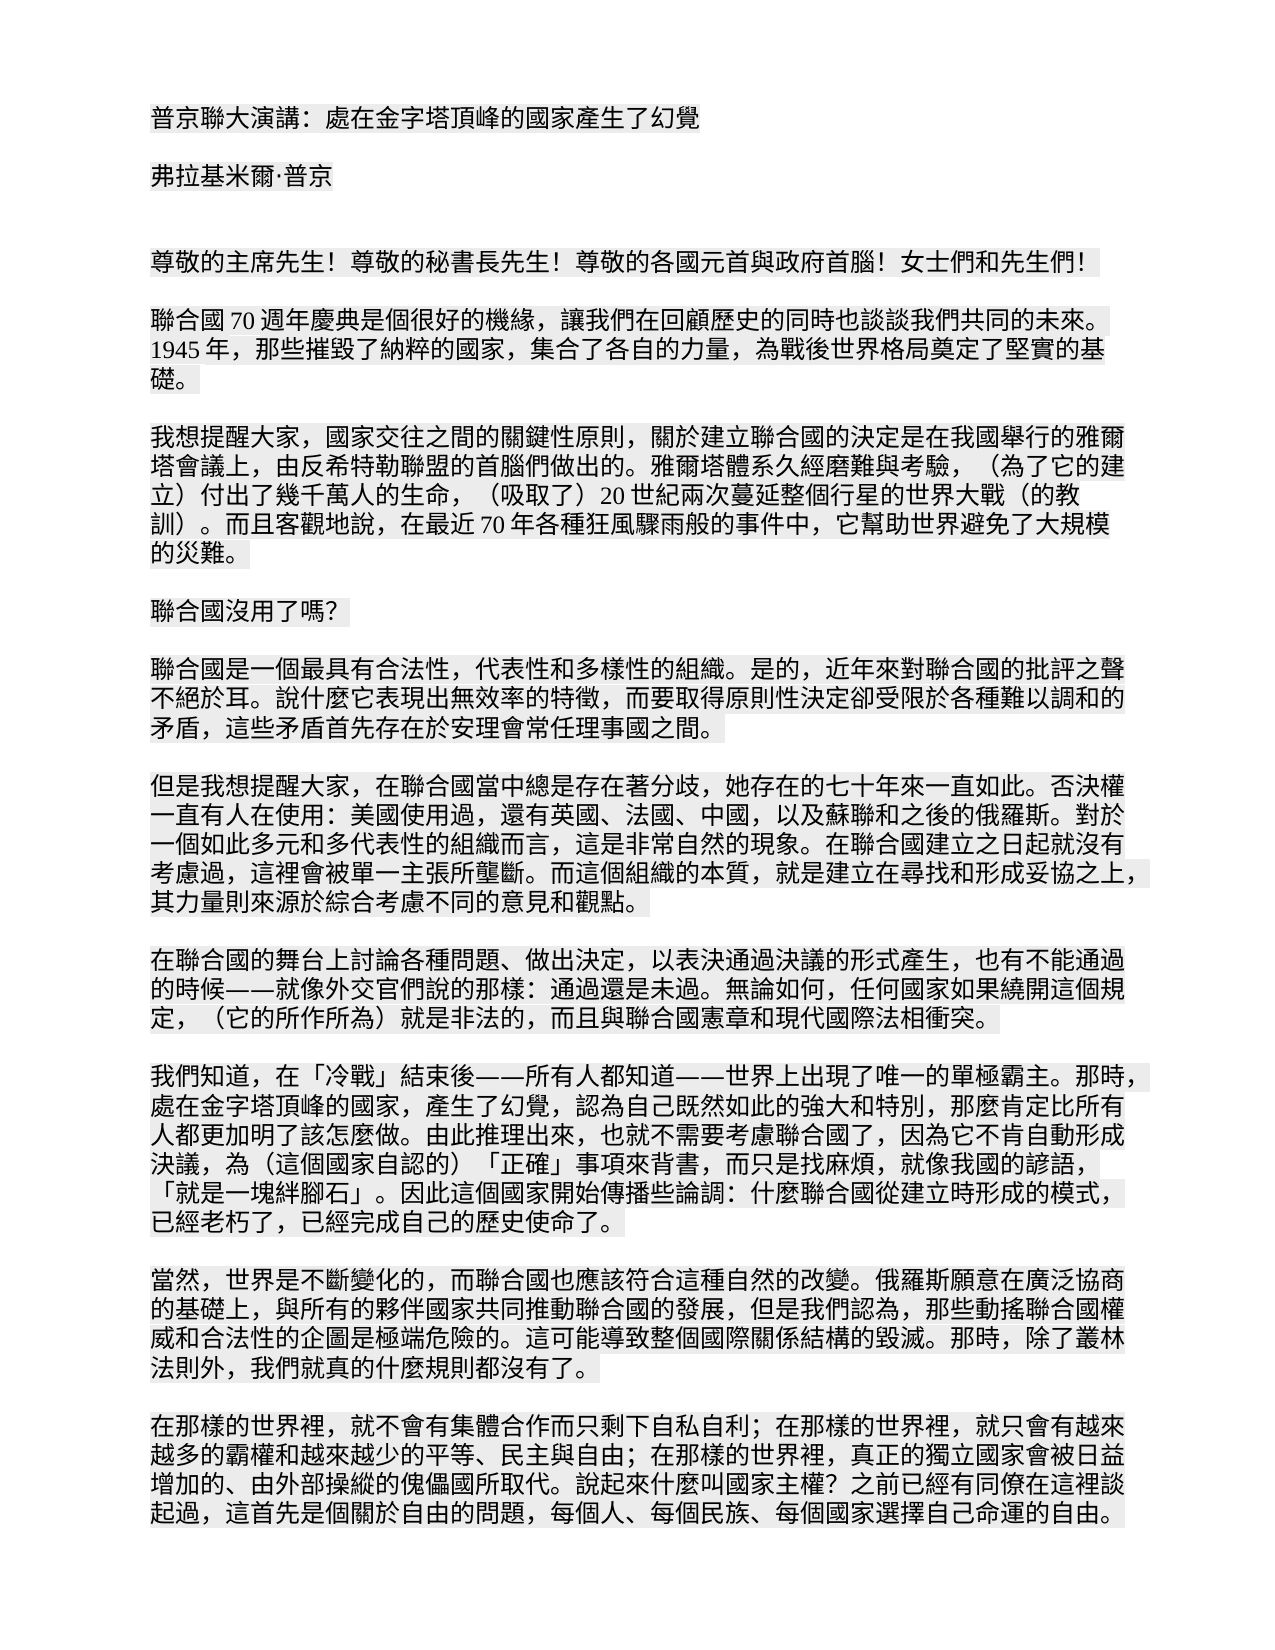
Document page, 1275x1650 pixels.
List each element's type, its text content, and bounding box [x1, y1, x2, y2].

text 以下分享普京在聯合國大會的演講，雖有少許的私心，但總體講得真好。謝謝觀察者網的翻譯，也不禁感嘆，這樣即時的翻譯工作在台灣是沒有媒體會做的。 ======== 轉載自 http://www.guancha.cn/f-putin/2015_09_30_336092.shtml 普京聯大演講：處在金字塔頂峰的國家產生了幻覺 弗拉基米爾‧普京 尊敬的主席先生！尊敬的秘書長先生！尊敬的各國元首與政府首腦！女士們和先生們！ 聯合國70週年慶典是個很好的機緣，讓我們在回顧歷史的同時也談談我們共同的未來。1945年，那些摧毀了納粹的國家，集合了各自的力量，為戰後世界格局奠定了堅實的基礎。 我想提醒大家，國家交往之間的關鍵性原則，關於建立聯合國的決定是在我國舉行的雅爾塔會議上，由反希特勒聯盟的首腦們做出的。雅爾塔體系久經磨難與考驗，（為了它的建立）付出了幾千萬人的生命，（吸取了）20世紀兩次蔓延整個行星的世界大戰（的教訓）。而且客觀地說，在最近70年各種狂風驟雨般的事件中，它幫助世界避免了大規模的災難。 聯合國沒用了嗎？ 聯合國是一個最具有合法性，代表性和多樣性的組織。是的，近年來對聯合國的批評之聲不絕於耳。說什麼它表現出無效率的特徵，而要取得原則性決定卻受限於各種難以調和的矛盾，這些矛盾首先存在於安理會常任理事國之間。 但是我想提醒大家，在聯合國當中總是存在著分歧，她存在的七十年來一直如此。否決權一直有人在使用：美國使用過，還有英國、法國、中國，以及蘇聯和之後的俄羅斯。對於一個如此多元和多代表性的組織而言，這是非常自然的現象。在聯合國建立之日起就沒有考慮過，這裡會被單一主張所壟斷。而這個組織的本質，就是建立在尋找和形成妥協之上，其力量則來源於綜合考慮不同的意見和觀點。 在聯合國的舞台上討論各種問題、做出決定，以表決通過決議的形式產生，也有不能通過的時候——就像外交官們說的那樣：通過還是未過。無論如何，任何國家如果繞開這個規定，（它的所作所為）就是非法的，而且與聯合國憲章和現代國際法相衝突。 我們知道，在「冷戰」結束後——所有人都知道——世界上出現了唯一的單極霸主。那時，處在金字塔頂峰的國家，產生了幻覺，認為自己既然如此的強大和特別，那麼肯定比所有人都更加明了該怎麼做。由此推理出來，也就不需要考慮聯合國了，因為它不肯自動形成決議，為（這個國家自認的）「正確」事項來背書，而只是找麻煩，就像我國的諺語，「就是一塊絆腳石」。因此這個國家開始傳播些論調：什麼聯合國從建立時形成的模式，已經老朽了，已經完成自己的歷史使命了。 當然，世界是不斷變化的，而聯合國也應該符合這種自然的改變。俄羅斯願意在廣泛協商的基礎上，與所有的夥伴國家共同推動聯合國的發展，但是我們認為，那些動搖聯合國權威和合法性的企圖是極端危險的。這可能導致整個國際關係結構的毀滅。那時，除了叢林法則外，我們就真的什麼規則都沒有了。 在那樣的世界裡，就不會有集體合作而只剩下自私自利；在那樣的世界裡，就只會有越來越多的霸權和越來越少的平等、民主與自由；在那樣的世界裡，真正的獨立國家會被日益增加的、由外部操縱的傀儡國所取代。說起來什麼叫國家主權？之前已經有同僚在這裡談起過，這首先是個關於自由的問題，每個人、每個民族、每個國家選擇自己命運的自由。 尊敬的同僚們，說起來與此同樣重要的，還有所謂的合法政權的問題。（在這個問題上，）不能玩弄和操縱名詞。在國際法裡，國際事務的每個概念都必須明確、清晰，必須有一個固定的理解和固定的定義。各國都是不同的，對此必須給予尊重。沒有任何人必須遵從單一的發展路線，即使這種路線被某些人一次性地定義為永遠正確。 中東為何恐怖分子遍地？ 我們所有人都不應該忘記歷史的經驗。比如說我們都記得蘇聯的歷史。輸出社會變革實驗，試圖從自己的意識形態原則出發來改造這個或是那個國家，經常導致災難性的後果，沒有推動進步，而是造成了退步。但是好像沒有人去學習他人的錯誤經驗，而是不斷的重複錯誤，現在繼續輸出所謂的「民主革命」。 只要看看中東和北非的情況就足夠了，之前的演講人也提到了那裡。當然，這一地區早就積累了大量政治和社會問題，而那裡的人們也確實期盼著改變。但是實際上得到的是什麼呢？本來應該進行的國家制度和生活方式改革，結果被極具侵略性的外部干涉無情地摧毀了。本來想慶祝民主和進步，得到的是暴力、貧窮、社會災難，而人權乃至人命本身更是一毛不值了。 在這裡，我非常想問問造成這種局面的那些人：你們現在到底明不明白你們究竟都幹了些什麼？但是，恐怕這個問題也會在空氣中消失得無影無蹤，因為那些自信的、相信自己的獨特性、自認不會被懲罰的政治家們，並沒有放棄自己的觀點。 現在已經很明顯了，中東和北非的一些國家裡形成的權力真空，導致無政府區域的出現，並立刻被極端分子與恐怖分子所填充。在所謂的「伊斯蘭國」的旗幟下，已經有幾萬人的武裝人員在戰鬥。他們當中有過去伊拉克的軍人，他們在2003年伊拉克被入侵後流落街頭。恐怖分子的兵源地還包括利比亞，而正是對聯合國安理會1973號決議的粗暴破壞，導致該國體制被摧毀。而現在一些被西方國家支持的、所謂的敘利亞理性反對派們，也開始投奔這些極端分子了。 他們首先被武裝，被訓練，然後就被投入所謂的「伊斯蘭國」的行列。而「伊斯蘭國」本身也不是憑空出現的，它最早被哺育出來作為反對世俗政權的武器。在敘利亞和伊拉克建立練兵基地之後，「伊斯蘭國」開始積極地對外擴張，準備在阿拉伯世界中取得控制權，而他們的目標還不侷限於此。現在的局面遠遠比想像的危險。 在這樣的情況下，有人虛偽和不負責任地一面高聲喊叫國際恐怖分子的威脅，與此同時，卻對恐怖分子的資金來源和支持渠道——包括販毒、非法販賣石油與武器——閉眼裝作看不到；或是企圖操縱極端組織，拉攏他們幹私活以達到自己的政治目的，與此同時，卻寄希望於未來總會有對付他們的辦法，說得簡單點，就是消滅的意思。 那些正在這樣做和這樣想的人，我想對你們說：先生們，你們正在與之打交道的那些人都非常殘忍，但他們可不都是愚蠢的或頭腦簡單的，他們一點都不比你們傻，還不知道最後是誰利用了誰來達成自己的目的。而最近這次「理性反對派」把武器交給恐怖分子的事件，就是最好的證明。 我們認為任何與恐怖分子的遊戲，尤其是對他們進行武裝，都不僅僅是短視的，而且和玩火一樣危險。最終會導致全球恐怖威脅成長到極端危險的地步，蔓延到地球上新的地區。更別說在伊斯蘭國的營地中，正在「鍛鍊」著包括歐洲國家在內的多國武裝人員。 非常可惜的是，必須直接指出，尊敬的同僚們，俄羅斯在這裡也不能置身事外。不能允許這些已經品嚐過血腥味的殺人犯，在日後回到自己的故鄉，然後繼續進行自己的骯髒勾當。我們不想要這種結果。也沒有人想要，不是嗎？俄羅斯一直都堅定並持續地反對任何形式的恐怖主義。 我們今天向伊拉克和敘利亞，以及該地區其他與恐怖組織作鬥爭的國家提供軍事技術設備援助。我們認為，拒絕與敘利亞當局和敘利亞政府軍合作是個巨大的錯誤，正是他們在勇敢地與恐怖主義面對面作鬥爭。現在到了認清現實的時候了，除了阿薩德總統的政府軍和敘利亞的庫爾德民兵們，沒有其他人在敘利亞真的和伊斯蘭國以及其他恐怖分子戰鬥。我們知道當地所有的問題、所有的矛盾，但還是要立足於現實出發。 我們需要真正的反恐聯盟 尊敬的同僚們！被迫指出的是，最近這段時間我們這些誠實並且直接的做法被某些人當做藉口利用，為的是指責俄羅斯的野心在擴大。就好像說這些話的人一點野心都沒有似的。但是問題不在於俄羅斯的野心，尊敬的同僚們，而是世界上形成的種種局面已經讓人不能容忍了。 實際上我們提議不要被野心操控，而是要從建立在國際法基礎上的共同價值觀與共同利益出發，團結力量以應對我們面前的新問題，建立真正的、廣泛的國際反恐聯盟。就像當初的反希特勒同盟一樣，它可以把各種不同的力量團結起來，並且準備好堅定地反擊那些如同納粹一樣邪惡和反人類（的組織）。 當然，同盟的核心成員應該是穆斯林國家。因為《伊斯蘭國》不僅僅給他們帶來直接的威脅，也用自己血腥的罪行給偉大的世界性宗教——伊斯蘭教抹黑。武裝分子們的意識形態是對伊斯蘭教義的侮辱，扭曲了其真正的人道價值觀。 現在想對穆斯林的精神領袖們說，你們的個人威望，你們的教導都非常重要。要把那些想去當武裝分子的人拉回來，不能讓他們去做沒頭腦的事情。對於那些已經被騙或是因為種種原因加入恐怖分子行列的人，要幫助他們找到回歸正常生活的道路，放下武器，停止兄弟之間的血肉相殘。 作為安理會的輪值主席，俄羅斯很快會（提議）召開部長級會議，以對中東地區的危險進行綜合性評估。首先要討論，是否可能通過決議，協調各種力量，對抗「伊斯蘭國」和其他恐怖組織。我重複一下，這樣的協調必須建立在聯合國憲章的原則上。 我們寄希望於國際社會，可以制定出讓各方都接受的恢復中東政治穩定和社會經濟秩序的方案。尊敬的朋友們，那時就不需要修建難民營了。那些被迫背井離鄉的人們，最初是塞滿了他們的鄰國，之後又奔往歐洲，數量不是幾十萬人，而是幾百萬人。這實際上是新的悲慘的民族大遷徙，以及對我們，包括歐洲在內所有人的沉重的教育課。 我想強調的是：難民們，毫無疑問需要同情和幫助。但是想根本解決這個問題，只能在那些體制被摧毀的國家將其恢復，對那些還保存了國家機構的國家，幫助它們將其強化或是重建，要對他們提供全面的援助——軍事的、經濟的、物質的，幫助那些陷入困境的國家和經歷磨難但是還留在故土的人們。 當然，任何對主權國家的幫助都可以乃至必須是非強迫性的，而是建議性的，並且只能建立在聯合國憲章的基礎上。所有在這一領域的行為都必須符合國際法，應該得到聯合國的支持，而所有與聯合國憲章矛盾的行為都應被否決。 我認為現在最重要的是幫助利比亞恢復國家組織，支持伊拉克的新政府，對敘利亞的合法政權進行全方位的支持。 北約東擴與烏克蘭危機 尊敬的同僚們，以聯合國為首的國際社會還有一個關鍵性任務，就是保障和平，以及地區和全球的穩定。在我們看來，這應該是形成平等並且未被分割的安全區域，不是只有少數「被選者」獲得安全，而是所有人。是的，這是複雜的、困難的、長期的工作，但是除此之外別無選擇。 但非常可惜的是，冷戰期間形成的陣營思維方式，以及部分同僚擴大自己政治版圖的行為，還是佔據了主導地位。首先，北約擴張這一路線在持續。這就要問問了：既然華約已經不存在，蘇聯也解體了，北約擴張的目的是什麼？與此同時，北約不但繼續存在，還不斷擴張，就像其軍事設施一樣。 然後，在前蘇聯國家面前擺出來一道虛假的選擇題：究竟是和西方站在一邊還是和東方（俄羅斯）站在一邊？這種挑釁性的邏輯肯定遲早會導致嚴重的地緣危機。最後在烏克蘭確實發生了這種情況，利用大多數人民對當時政權的不滿，從外部挑撥發動了武裝政變，終於導致內戰爆發。 我們堅信：停止流血衝突，找到離開死胡同的出口，只能是全面、真正執行今年2月12日簽署的《明斯克協議》。依靠恐嚇與武器的力量不能保障烏克蘭的完整。必須這樣做。需要真正考慮頓巴斯人民的利益和權力，尊重他們的選擇，與他們協商，而這些在《明斯克協議》中都有體現，其中最關鍵的就是國家政治構建部分。這是烏克蘭作為一個文明國度發展的基石，是建設共同安全空間的重要鏈接點，這樣它才能作為經濟合作的重要夥伴，同時與歐洲和歐亞聯盟發展關係（觀察者網註：歐亞聯盟，俄羅斯主導的獨聯體國家經濟同盟。） 經濟自由？經濟自私？ 女士們，先生們，我並非偶然提起共同的經濟合作空間。不久前，人們還覺得，在經濟領域有客觀的市場法則，我們都學會不再使用隔離線，我們都會以透明的、共同制定的規則——包括關貿總協定的原則來行事，開展自由貿易和投資，公開競爭。但是，今天繞開聯合國憲章的單方面制裁卻幾乎成了固定規則，而且不僅僅用來達成政治目的，還包括用來消滅市場上的競爭對手。 這裡要指出另外一個「經濟自私主義」的症狀。一些國家走上了封閉性特殊經濟聯合體的道路，而且相關談判是悄然進行的，瞞著本國的公民、商界與媒體，當然也瞞著其他國家。而那些相關利益會受影響的國家，卻得不到任何通知。最可能是想讓我們面對既成事實：規則改變了，而這種改變卻只對少數的「被選者」有利。所有這些都是繞開關貿總協定在進行的，會帶來貿易體系失衡的風險，導致全球經濟空間的分裂。 這些讓人關注的問題關係到所有國家的利益，所以建議在聯合國、關貿總協定和G20的框架內進行討論。俄羅斯在反對「獨特性政策」的基礎上，建議將各個區域經濟項目和諧化，推動以國際貿易通用透明為原則的「融合之融合」。作為例子，可以舉出俄羅斯推動的「歐亞經濟聯盟」與中國提出的「一帶一路」計畫相融合的辦法。同時我們也看到歐亞經濟聯盟與歐盟的合作前景。 女士們，先生們，在所有關係到整個人類未來的問題和挑戰中，也包括全球氣候變化。我們對12月將在巴黎召開的聯合國氣候大會取得成果寄予希望。在這方面，俄羅斯的貢獻將是，截至2030年，把溫室氣體排放量減少到1990年代的70-75%。 但是，我們也建議用更加開闊的眼光看待這一問題。通過對有害氣體排放制定配額，以及採取其他的戰術性措施，我們會在某個期限內降低這一問題的尖銳性，但毫無疑問的是，無法徹底地解決它。我們需要本質性的新辦法。這裡談的是全新的仿生態技術，這種技術不但不會破壞環境，還會與其和諧共處，讓因人類活動而遭到破壞的生態圈與技術圈之間的平衡得到恢復。這確實是整個行星級別的挑戰。我堅信，人類具備回應這一挑戰的智慧潛能。 我們首先需要團結那些科研力量雄厚，有足夠基礎研究能力的國家。建議在聯合國的穹頂下建立一個專門的論壇，用來系統地審視與自然資源消失、生存環境被破壞和氣候變化有關的問題。俄羅斯已準備好成為論壇的組織者之一。 尊敬的女士們，先生們，同僚們。1946年1月10日，在倫敦召開了第一次聯合國代表大會。當時，籌備委員會主席、哥倫比亞外交家Zuleta Ángel，提出了一個在我看來非常有內涵的原則，而聯合國的行為也應該建立在其上，這就是「善意，鄙視陰謀和狡獪，合作精神」。 今天這些話對我們來說仍舊極具意義。俄羅斯相信聯合國具備巨大的潛能，而這種潛能將有助於避免新的全球對抗，轉入戰略性合作。與其他國家一道，我們將會堅定不移地鞏固聯合國居中協調的角色。 我堅信，在我們的共同努力下，將會讓世界更加穩定和安全，讓所有國家和民族都獲得發展的機會。 感謝關注。 [150, 75, 1125, 1557]
